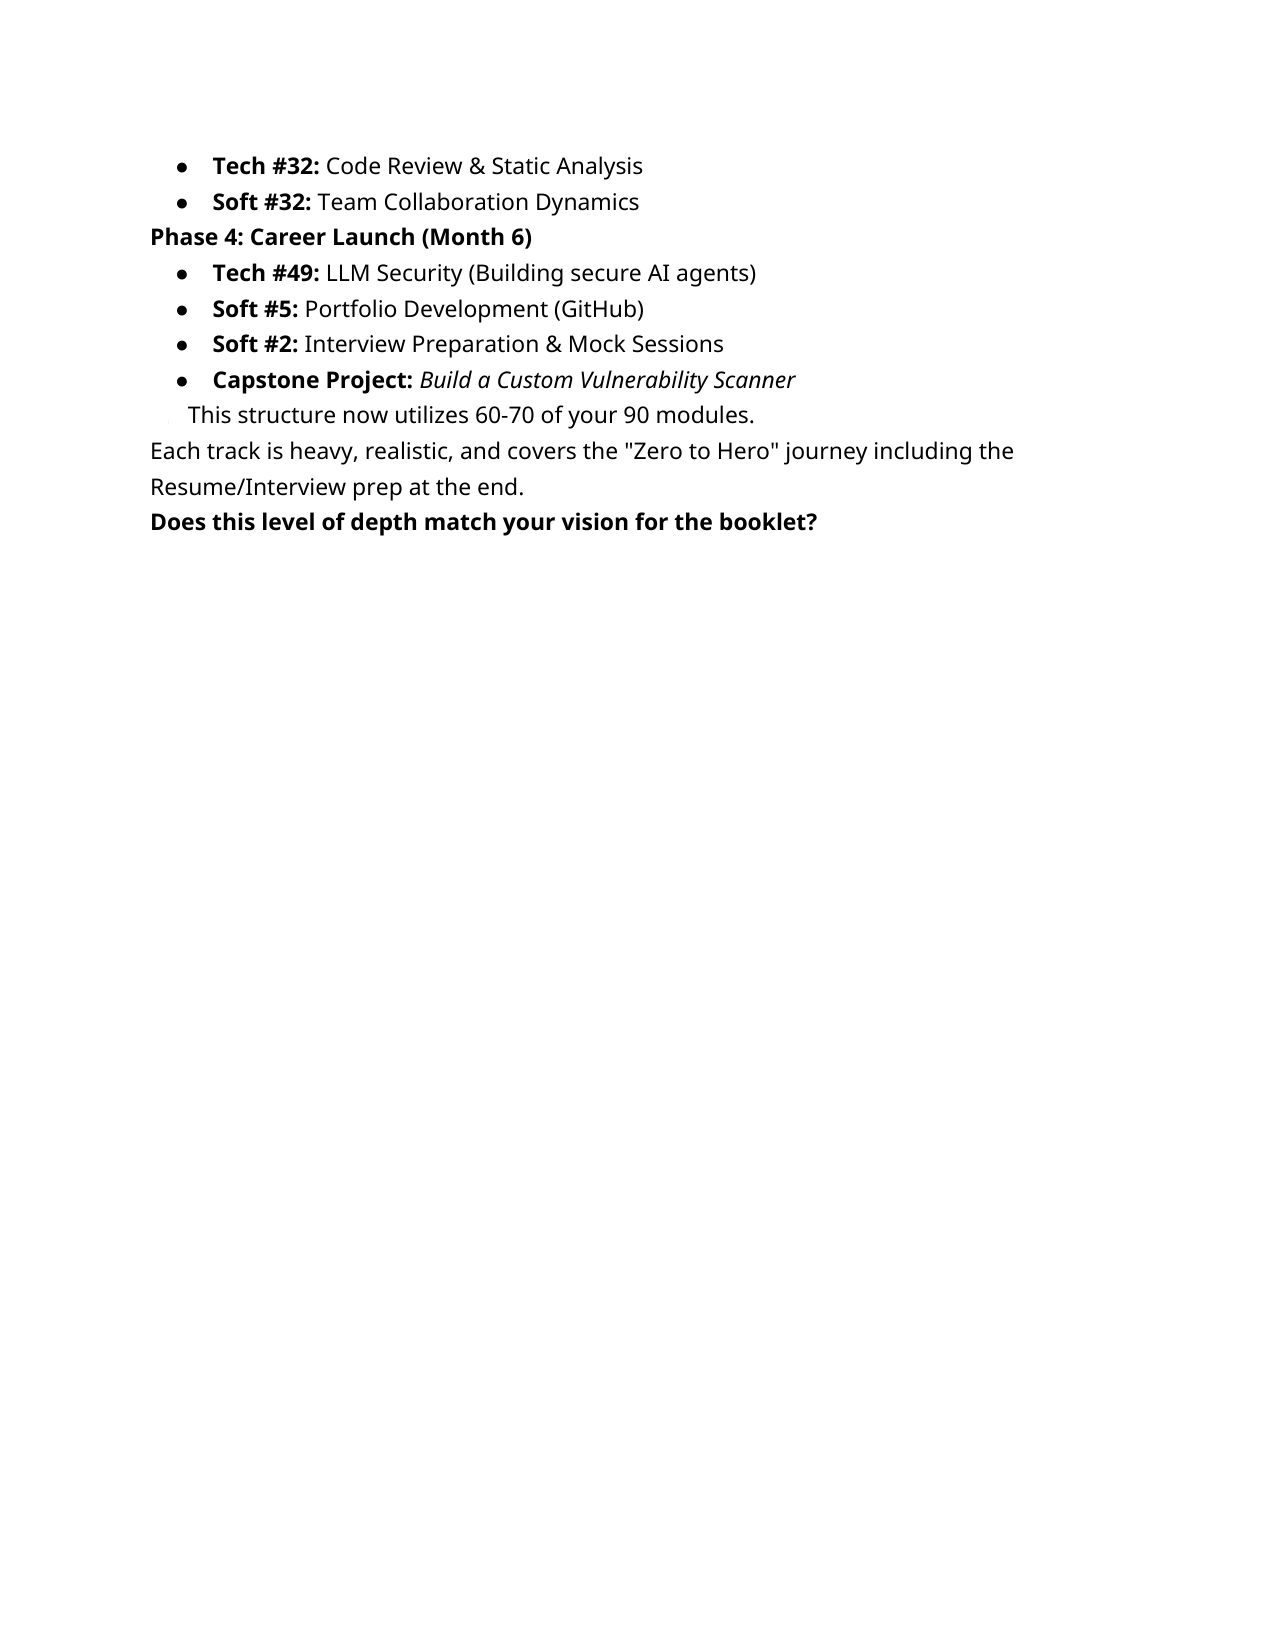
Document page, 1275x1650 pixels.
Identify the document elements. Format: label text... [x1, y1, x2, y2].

list Tech #49: LLM Security (Building secure AI agents) [175, 257, 1125, 288]
text Each track is heavy, realistic, and covers the "Zero to Hero" journey including the Resume/Interview prep at the end. [150, 435, 1125, 502]
list Capstone Project: Build a Custom Vulnerability Scanner [175, 364, 1125, 395]
list Soft #32: Team Collaboration Dynamics [175, 186, 1125, 217]
text This structure now utilizes 60-70 of your 90 modules. [150, 399, 1125, 431]
list Soft #5: Portfolio Development (GitHub) [175, 292, 1125, 324]
text Does this level of depth match your vision for the booklet? [150, 506, 1125, 537]
text Phase 4: Career Launch (Month 6) [150, 221, 1125, 252]
list Soft #2: Interview Preparation & Mock Sessions [175, 328, 1125, 359]
list Tech #32: Code Review & Static Analysis [175, 150, 1125, 181]
